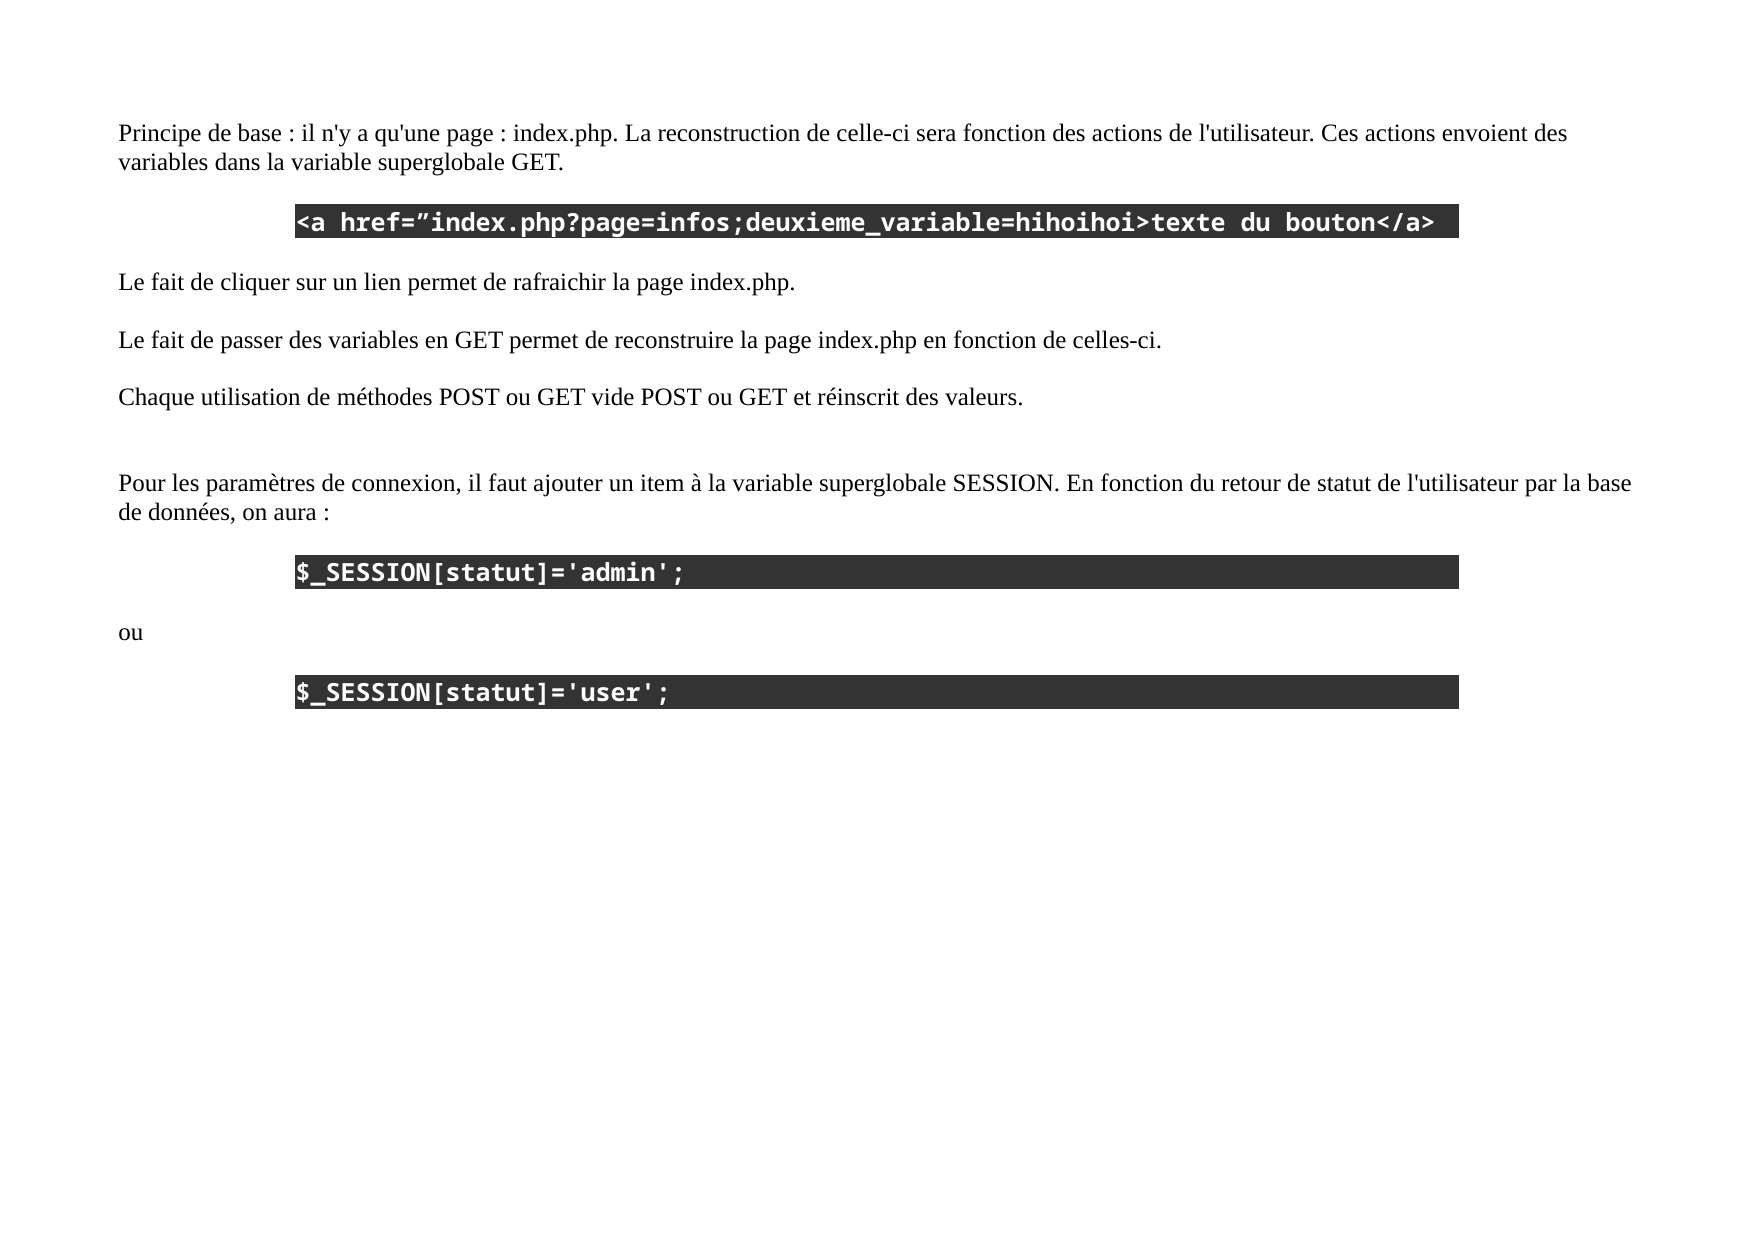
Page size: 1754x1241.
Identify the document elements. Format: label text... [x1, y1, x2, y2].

text ou [118, 617, 1636, 646]
text Chaque utilisation de méthodes POST ou GET vide POST ou GET et réinscrit des valeurs. [118, 382, 1636, 411]
text $_SESSION[statut]='admin'; [295, 555, 1459, 589]
text $_SESSION[statut]='user'; [295, 675, 1459, 709]
text Le fait de cliquer sur un lien permet de rafraichir la page index.php. [118, 267, 1636, 296]
text Le fait de passer des variables en GET permet de reconstruire la page index.php en fonction de celles-ci. [118, 325, 1636, 353]
text Principe de base : il n'y a qu'une page : index.php. La reconstruction de celle-ci sera fonction des actions de l'utilisateur. Ces actions envoient des variables dans la variable superglobale GET. [118, 118, 1636, 176]
text <a href=”index.php?page=infos;deuxieme_variable=hihoihoi>texte du bouton</a> [295, 204, 1459, 238]
text Pour les paramètres de connexion, il faut ajouter un item à la variable superglobale SESSION. En fonction du retour de statut de l'utilisateur par la base de données, on aura : [118, 468, 1636, 526]
